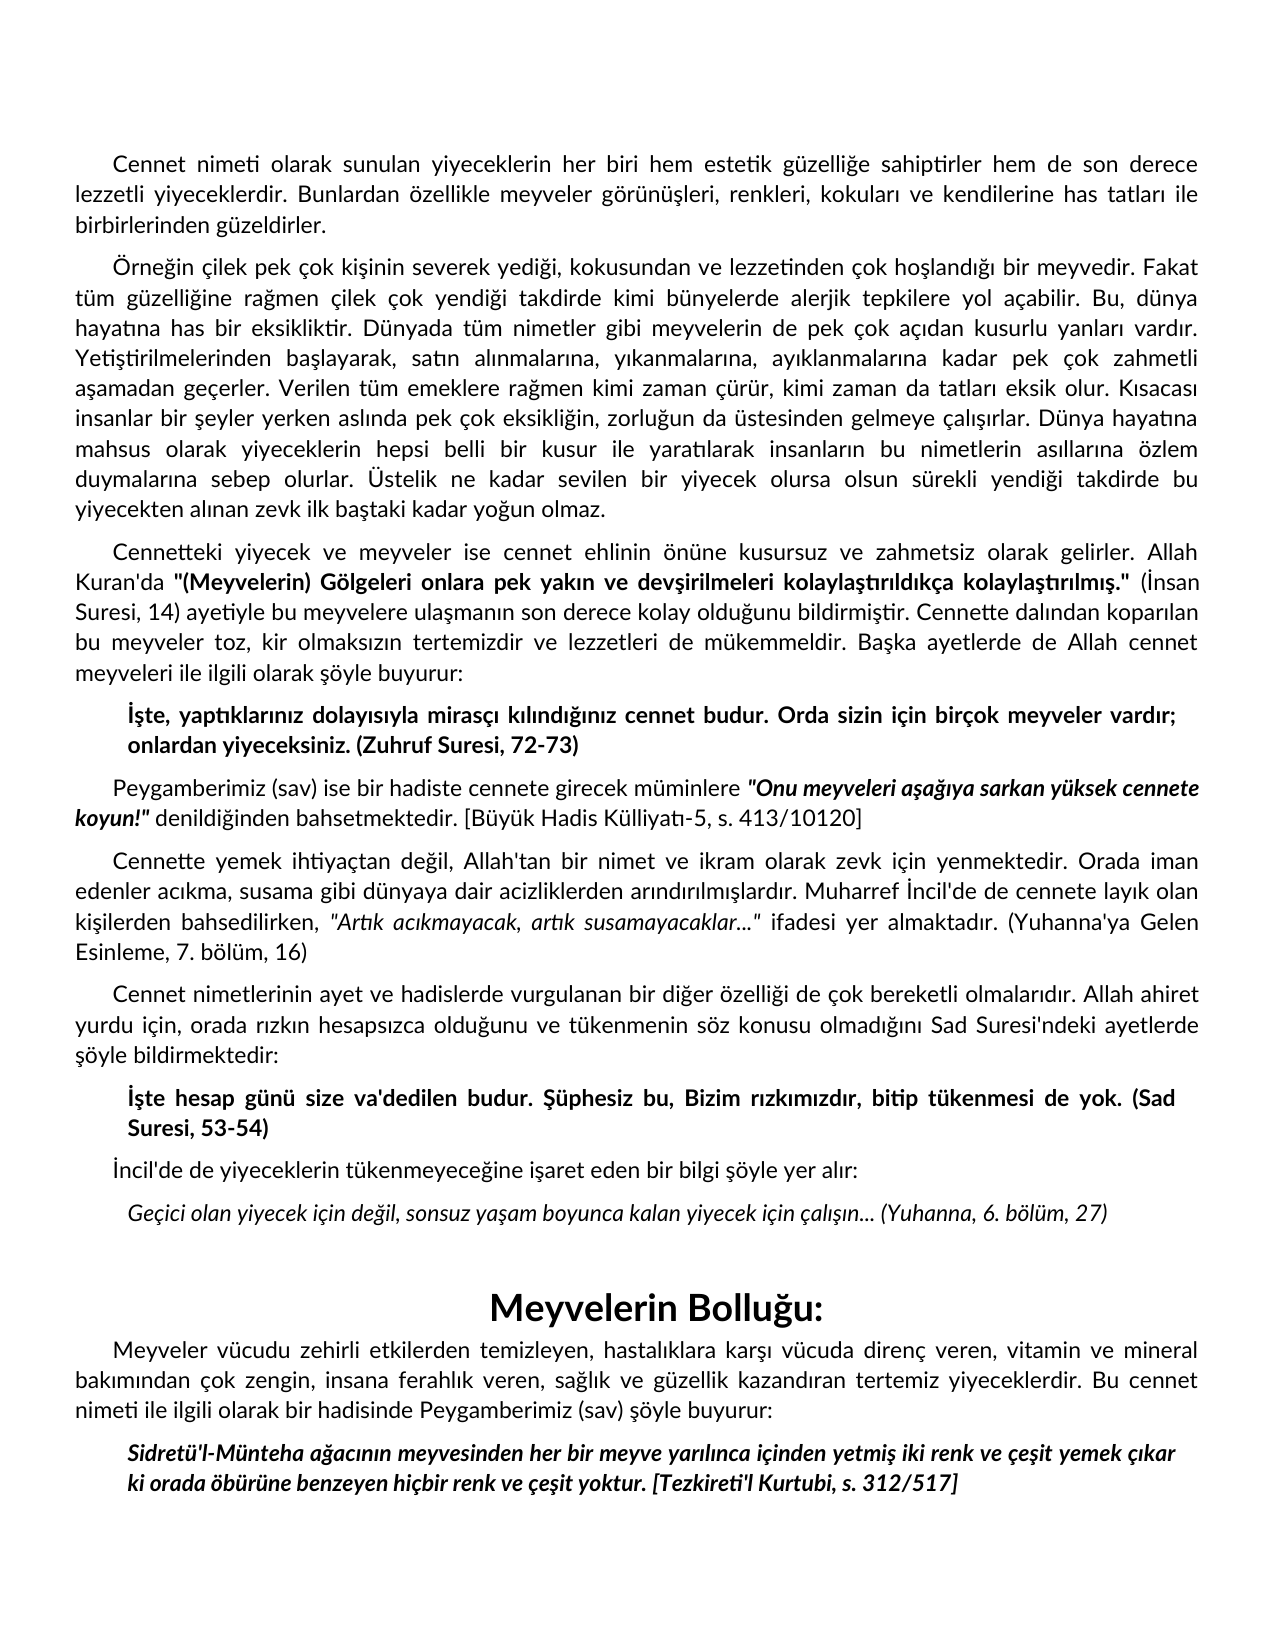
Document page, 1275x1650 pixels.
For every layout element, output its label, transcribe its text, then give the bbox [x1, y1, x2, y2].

text Örneğin çilek pek çok kişinin severek yediği, kokusundan ve lezzetinden çok hoşlandığı bir meyvedir. Fakat tüm güzelliğine rağmen çilek çok yendiği takdirde kimi bünyelerde alerjik tepkilere yol açabilir. Bu, dünya hayatına has bir eksikliktir. Dünyada tüm nimetler gibi meyvelerin de pek çok açıdan kusurlu yanları vardır. Yetiştirilmelerinden başlayarak, satın alınmalarına, yıkanmalarına, ayıklanmalarına kadar pek çok zahmetli aşamadan geçerler. Verilen tüm emeklere rağmen kimi zaman çürür, kimi zaman da tatları eksik olur. Kısacası insanlar bir şeyler yerken aslında pek çok eksikliğin, zorluğun da üstesinden gelmeye çalışırlar. Dünya hayatına mahsus olarak yiyeceklerin hepsi belli bir kusur ile yaratılarak insanların bu nimetlerin asıllarına özlem duymalarına sebep olurlar. Üstelik ne kadar sevilen bir yiyecek olursa olsun sürekli yendiği takdirde bu yiyecekten alınan zevk ilk baştaki kadar yoğun olmaz. [75, 253, 1200, 522]
text Cennet nimetlerinin ayet ve hadislerde vurgulanan bir diğer özelliği de çok bereketli olmalarıdır. Allah ahiret yurdu için, orada rızkın hesapsızca olduğunu ve tükenmenin söz konusu olmadığını Sad Suresi'ndeki ayetlerde şöyle bildirmektedir: [75, 980, 1200, 1068]
text Cennetteki yiyecek ve meyveler ise cennet ehlinin önüne kusursuz ve zahmetsiz olarak gelirler. Allah Kuran'da "(Meyvelerin) Gölgeleri onlara pek yakın ve devşirilmeleri kolaylaştırıldıkça kolaylaştırılmış." (İnsan Suresi, 14) ayetiyle bu meyvelere ulaşmanın son derece kolay olduğunu bildirmiştir. Cennette dalından koparılan bu meyveler toz, kir olmaksızın tertemizdir ve lezzetleri de mükemmeldir. Başka ayetlerde de Allah cennet meyveleri ile ilgili olarak şöyle buyurur: [75, 537, 1200, 686]
text Geçici olan yiyecek için değil, sonsuz yaşam boyunca kalan yiyecek için çalışın... (Yuhanna, 6. bölüm, 27) [127, 1199, 1177, 1226]
subtitle Meyvelerin Bolluğu: [112, 1284, 1200, 1329]
text Cennette yemek ihtiyaçtan değil, Allah'tan bir nimet ve ikram olarak zevk için yenmektedir. Orada iman edenler acıkma, susama gibi dünyaya dair acizliklerden arındırılmışlardır. Muharref İncil'de de cennete layık olan kişilerden bahsedilirken, "Artık acıkmayacak, artık susamayacaklar..." ifadesi yer almaktadır. (Yuhanna'ya Gelen Esinleme, 7. bölüm, 16) [75, 847, 1200, 965]
text Peygamberimiz (sav) ise bir hadiste cennete girecek müminlere "Onu meyveleri aşağıya sarkan yüksek cennete koyun!" denildiğinden bahsetmektedir. [Büyük Hadis Külliyatı-5, s. 413/10120] [75, 774, 1200, 832]
text İncil'de de yiyeceklerin tükenmeyeceğine işaret eden bir bilgi şöyle yer alır: [75, 1156, 1200, 1184]
text Cennet nimeti olarak sunulan yiyeceklerin her biri hem estetik güzelliğe sahiptirler hem de son derece lezzetli yiyeceklerdir. Bunlardan özellikle meyveler görünüşleri, renkleri, kokuları ve kendilerine has tatları ile birbirlerinden güzeldirler. [75, 150, 1200, 238]
text Meyveler vücudu zehirli etkilerden temizleyen, hastalıklara karşı vücuda direnç veren, vitamin ve mineral bakımından çok zengin, insana ferahlık veren, sağlık ve güzellik kazandıran tertemiz yiyeceklerdir. Bu cennet nimeti ile ilgili olarak bir hadisinde Peygamberimiz (sav) şöyle buyurur: [75, 1336, 1200, 1423]
text İşte hesap günü size va'dedilen budur. Şüphesiz bu, Bizim rızkımızdır, bitip tükenmesi de yok. (Sad Suresi, 53-54) [127, 1083, 1177, 1141]
text İşte, yaptıklarınız dolayısıyla mirasçı kılındığınız cennet budur. Orda sizin için birçok meyveler vardır; onlardan yiyeceksiniz. (Zuhruf Suresi, 72-73) [127, 701, 1177, 759]
text Sidretü'l-Münteha ağacının meyvesinden her bir meyve yarılınca içinden yetmiş iki renk ve çeşit yemek çıkar ki orada öbürüne benzeyen hiçbir renk ve çeşit yoktur. [Tezkireti'l Kurtubi, s. 312/517] [127, 1439, 1177, 1496]
